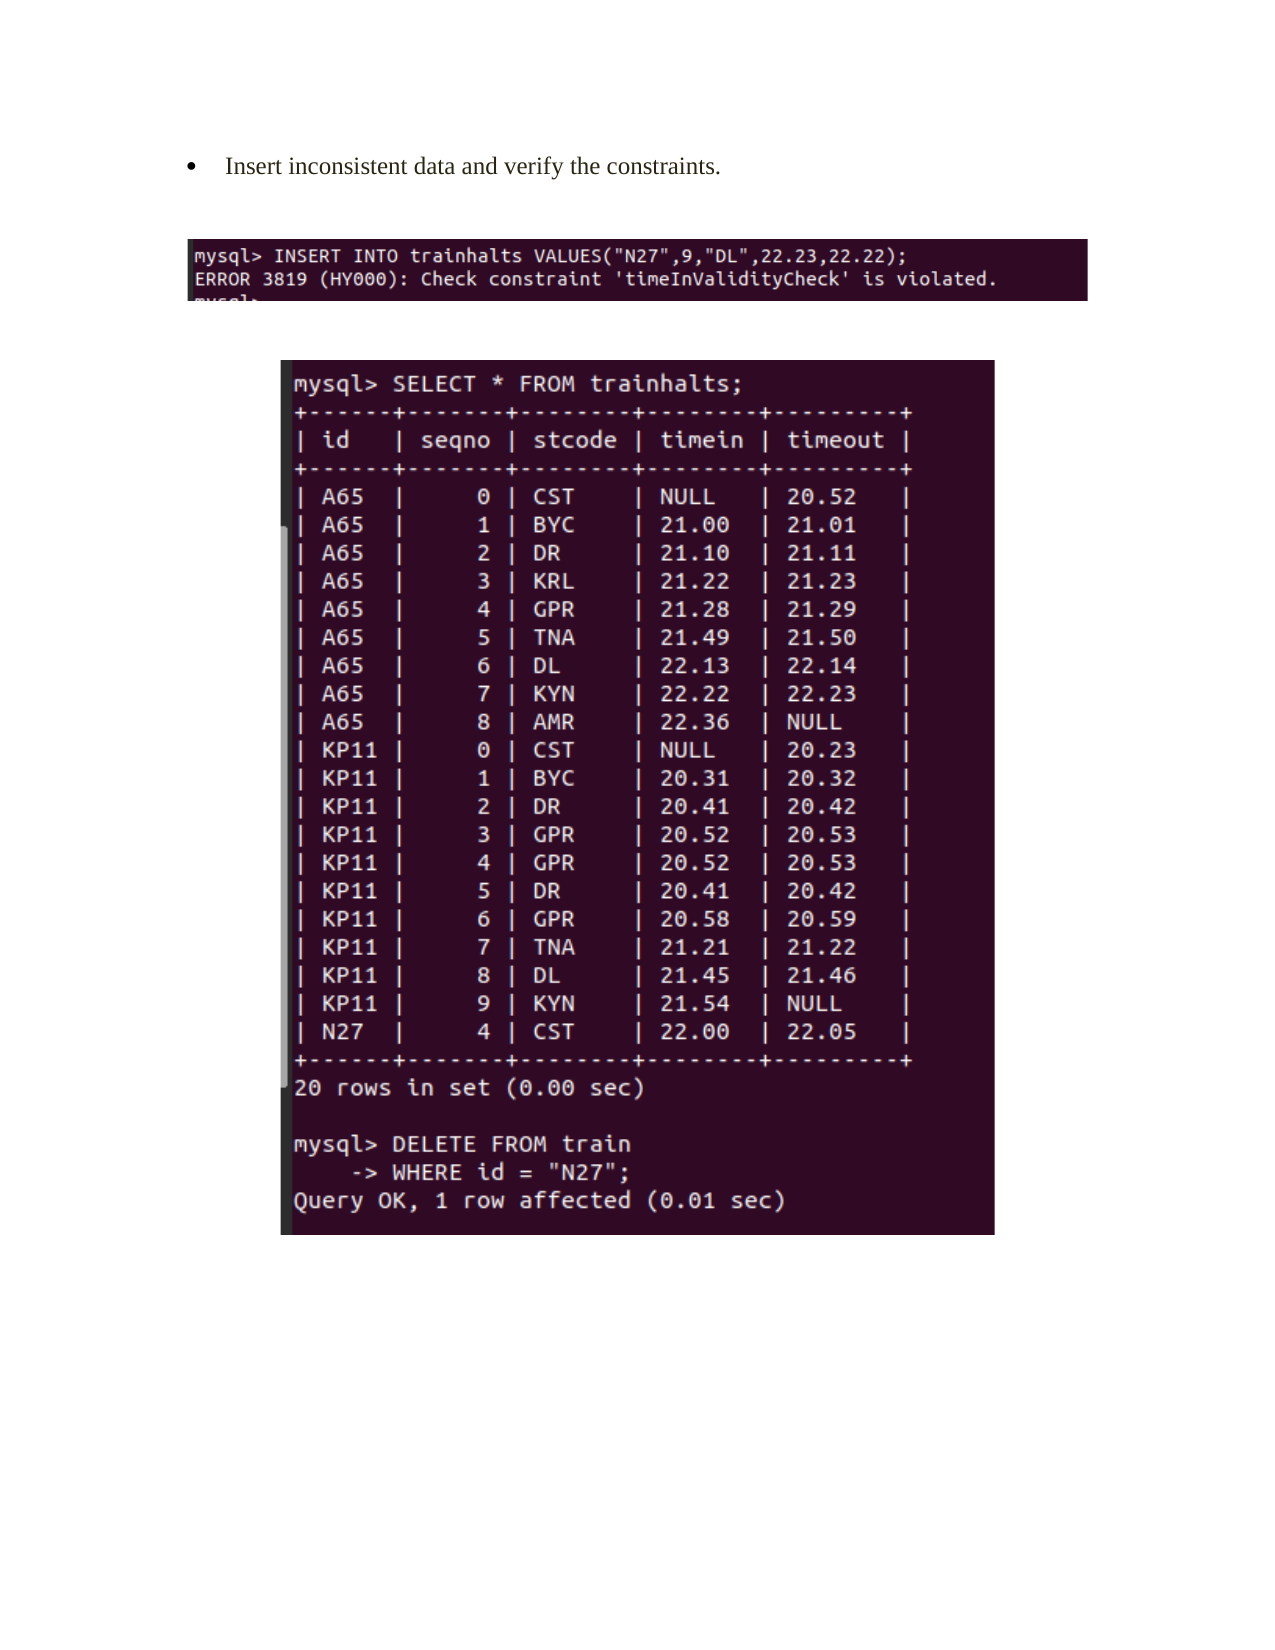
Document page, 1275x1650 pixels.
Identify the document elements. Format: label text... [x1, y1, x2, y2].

picture [280, 360, 995, 1235]
picture [187, 239, 1088, 301]
list Insert inconsistent data and verify the constraints. [187, 150, 1125, 180]
